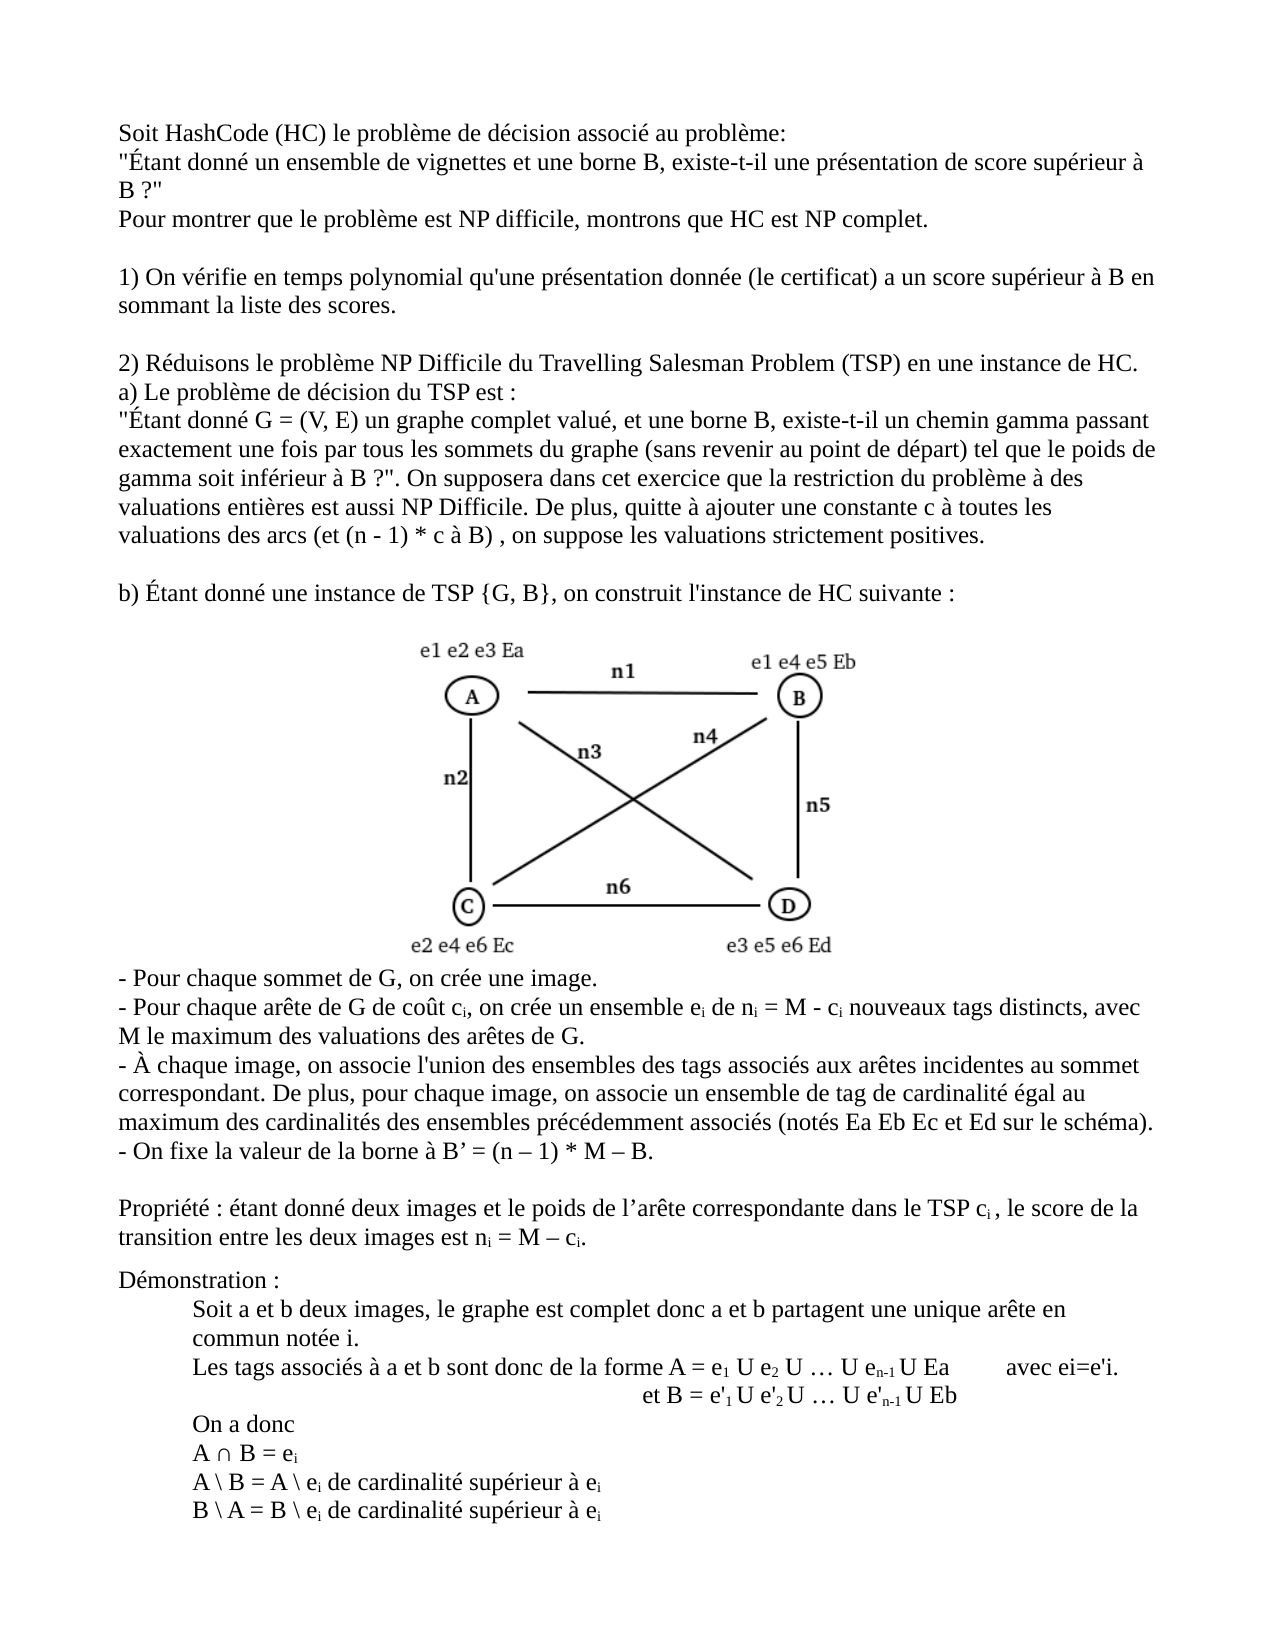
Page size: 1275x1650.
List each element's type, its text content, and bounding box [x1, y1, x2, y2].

text Propriété : étant donné deux images et le poids de l’arête correspondante dans le TSP ci , le score de la transition entre les deux images est ni = M – ci. [118, 1193, 1157, 1251]
text a) Le problème de décision du TSP est : [118, 377, 1157, 406]
text - À chaque image, on associe l'union des ensembles des tags associés aux arêtes incidentes au sommet correspondant. De plus, pour chaque image, on associe un ensemble de tag de cardinalité égal au maximum des cardinalités des ensembles précédemment associés (notés Ea Eb Ec et Ed sur le schéma). [118, 1050, 1157, 1136]
text Pour montrer que le problème est NP difficile, montrons que HC est NP complet. [118, 204, 1157, 233]
text "Étant donné un ensemble de vignettes et une borne B, existe-t-il une présentation de score supérieur à B ?" [118, 147, 1157, 204]
text et B = e'1 U e'2 U … U e'n-1 U Eb [192, 1380, 1157, 1409]
text A ∩ B = ei [192, 1438, 1157, 1467]
text On a donc [192, 1409, 1157, 1438]
text Soit a et b deux images, le graphe est complet donc a et b partagent une unique arête en commun notée i. [192, 1294, 1157, 1352]
text - Pour chaque arête de G de coût ci, on crée un ensemble ei de ni = M - ci nouveaux tags distincts, avec M le maximum des valuations des arêtes de G. [118, 992, 1157, 1050]
text 2) Réduisons le problème NP Difficile du Travelling Salesman Problem (TSP) en une instance de HC. [118, 348, 1157, 377]
text B \ A = B \ ei de cardinalité supérieur à ei [192, 1495, 1157, 1524]
text 1) On vérifie en temps polynomial qu'une présentation donnée (le certificat) a un score supérieur à B en sommant la liste des scores. [118, 262, 1157, 319]
text b) Étant donné une instance de TSP {G, B}, on construit l'instance de HC suivante : [118, 578, 1157, 607]
picture [405, 635, 870, 964]
text Les tags associés à a et b sont donc de la forme A = e1 U e2 U … U en-1 U Ea avec ei=e'i. [192, 1352, 1157, 1380]
text "Étant donné G = (V, E) un graphe complet valué, et une borne B, existe-t-il un chemin gamma passant exactement une fois par tous les sommets du graphe (sans revenir au point de départ) tel que le poids de gamma soit inférieur à B ?". On supposera dans cet exercice que la restriction du problème à des valuations entières est aussi NP Difficile. De plus, quitte à ajouter une constante c à toutes les valuations des arcs (et (n - 1) * c à B) , on suppose les valuations strictement positives. [118, 406, 1157, 549]
text - On fixe la valeur de la borne à B’ = (n – 1) * M – B. [118, 1136, 1157, 1165]
text - Pour chaque sommet de G, on crée une image. [118, 607, 1157, 992]
text Soit HashCode (HC) le problème de décision associé au problème: [118, 118, 1157, 147]
text Démonstration : [118, 1265, 1157, 1294]
text A \ B = A \ ei de cardinalité supérieur à ei [192, 1467, 1157, 1495]
